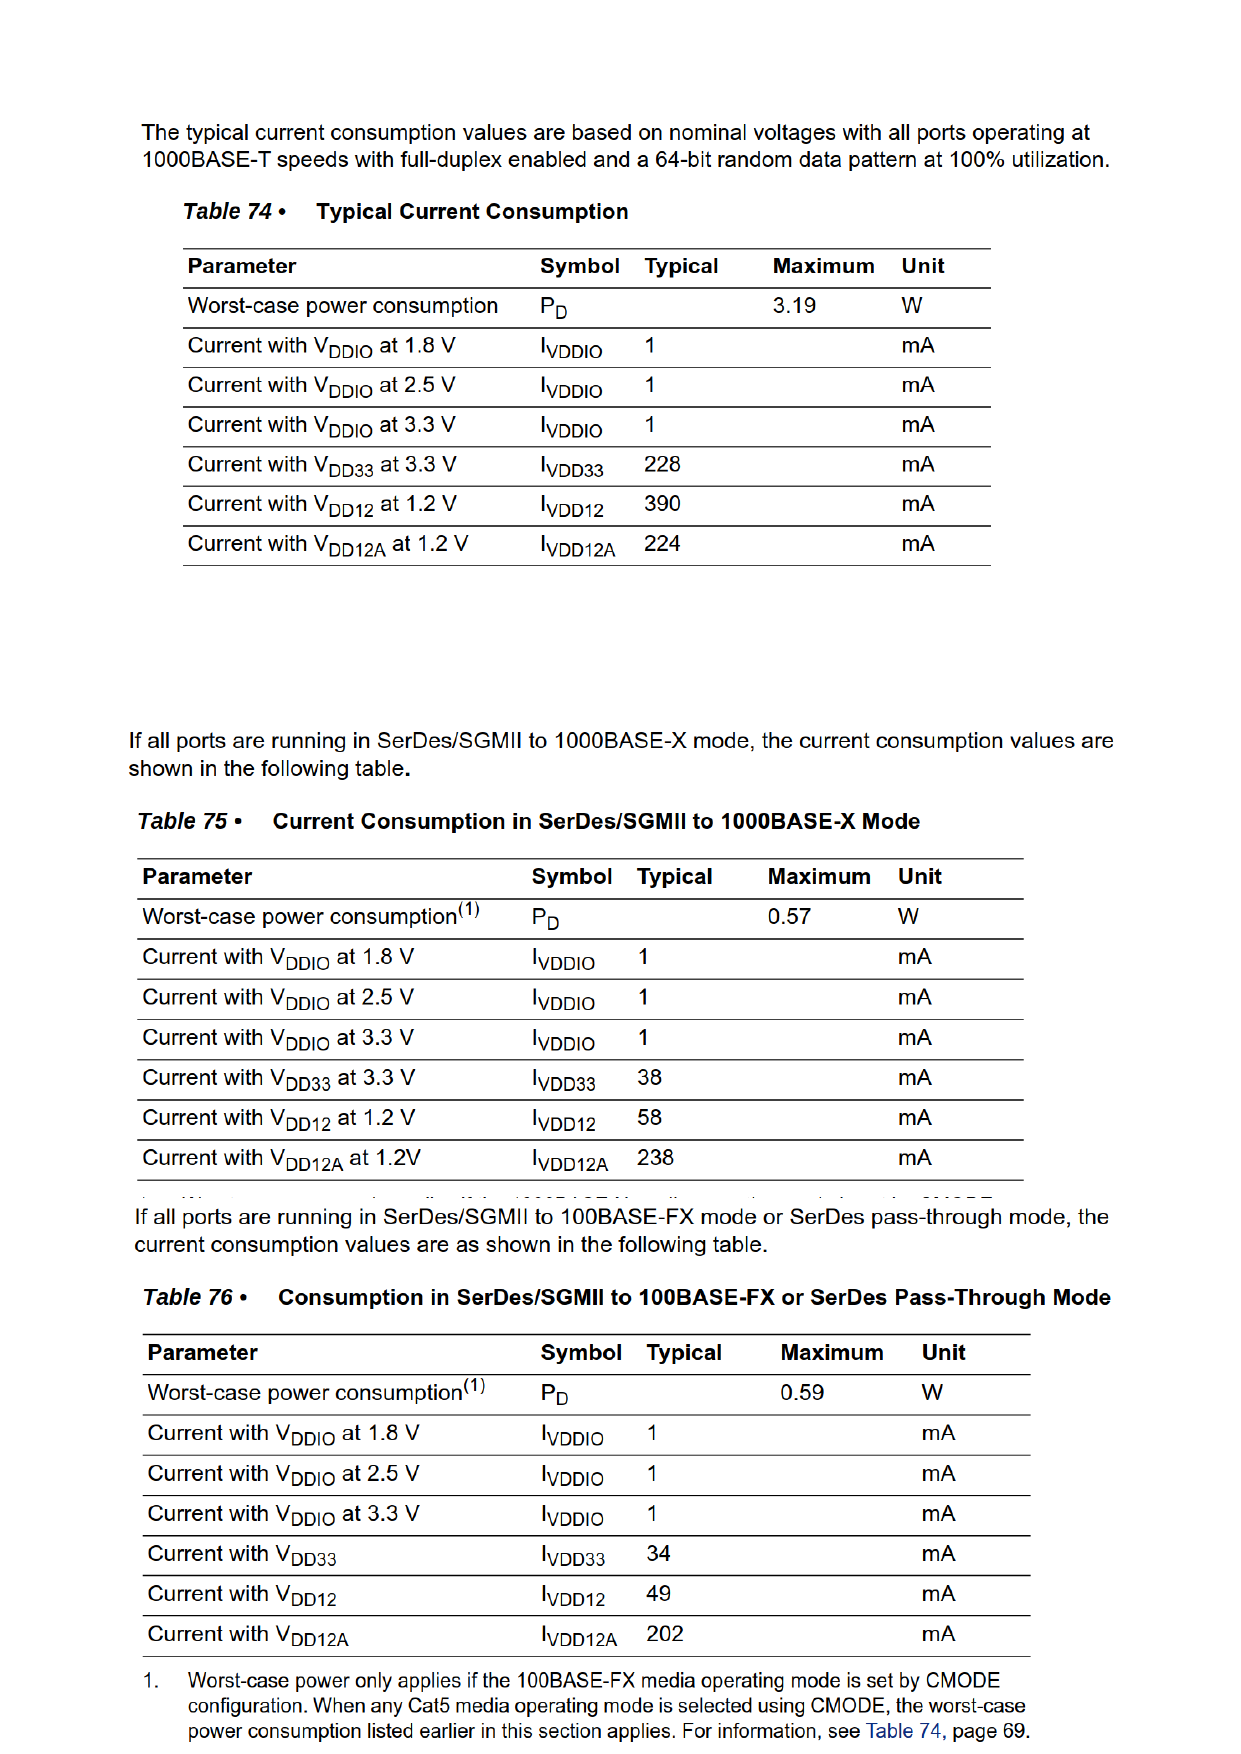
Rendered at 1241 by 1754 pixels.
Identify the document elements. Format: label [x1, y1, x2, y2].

picture [118, 721, 1123, 1754]
picture [122, 112, 1127, 575]
